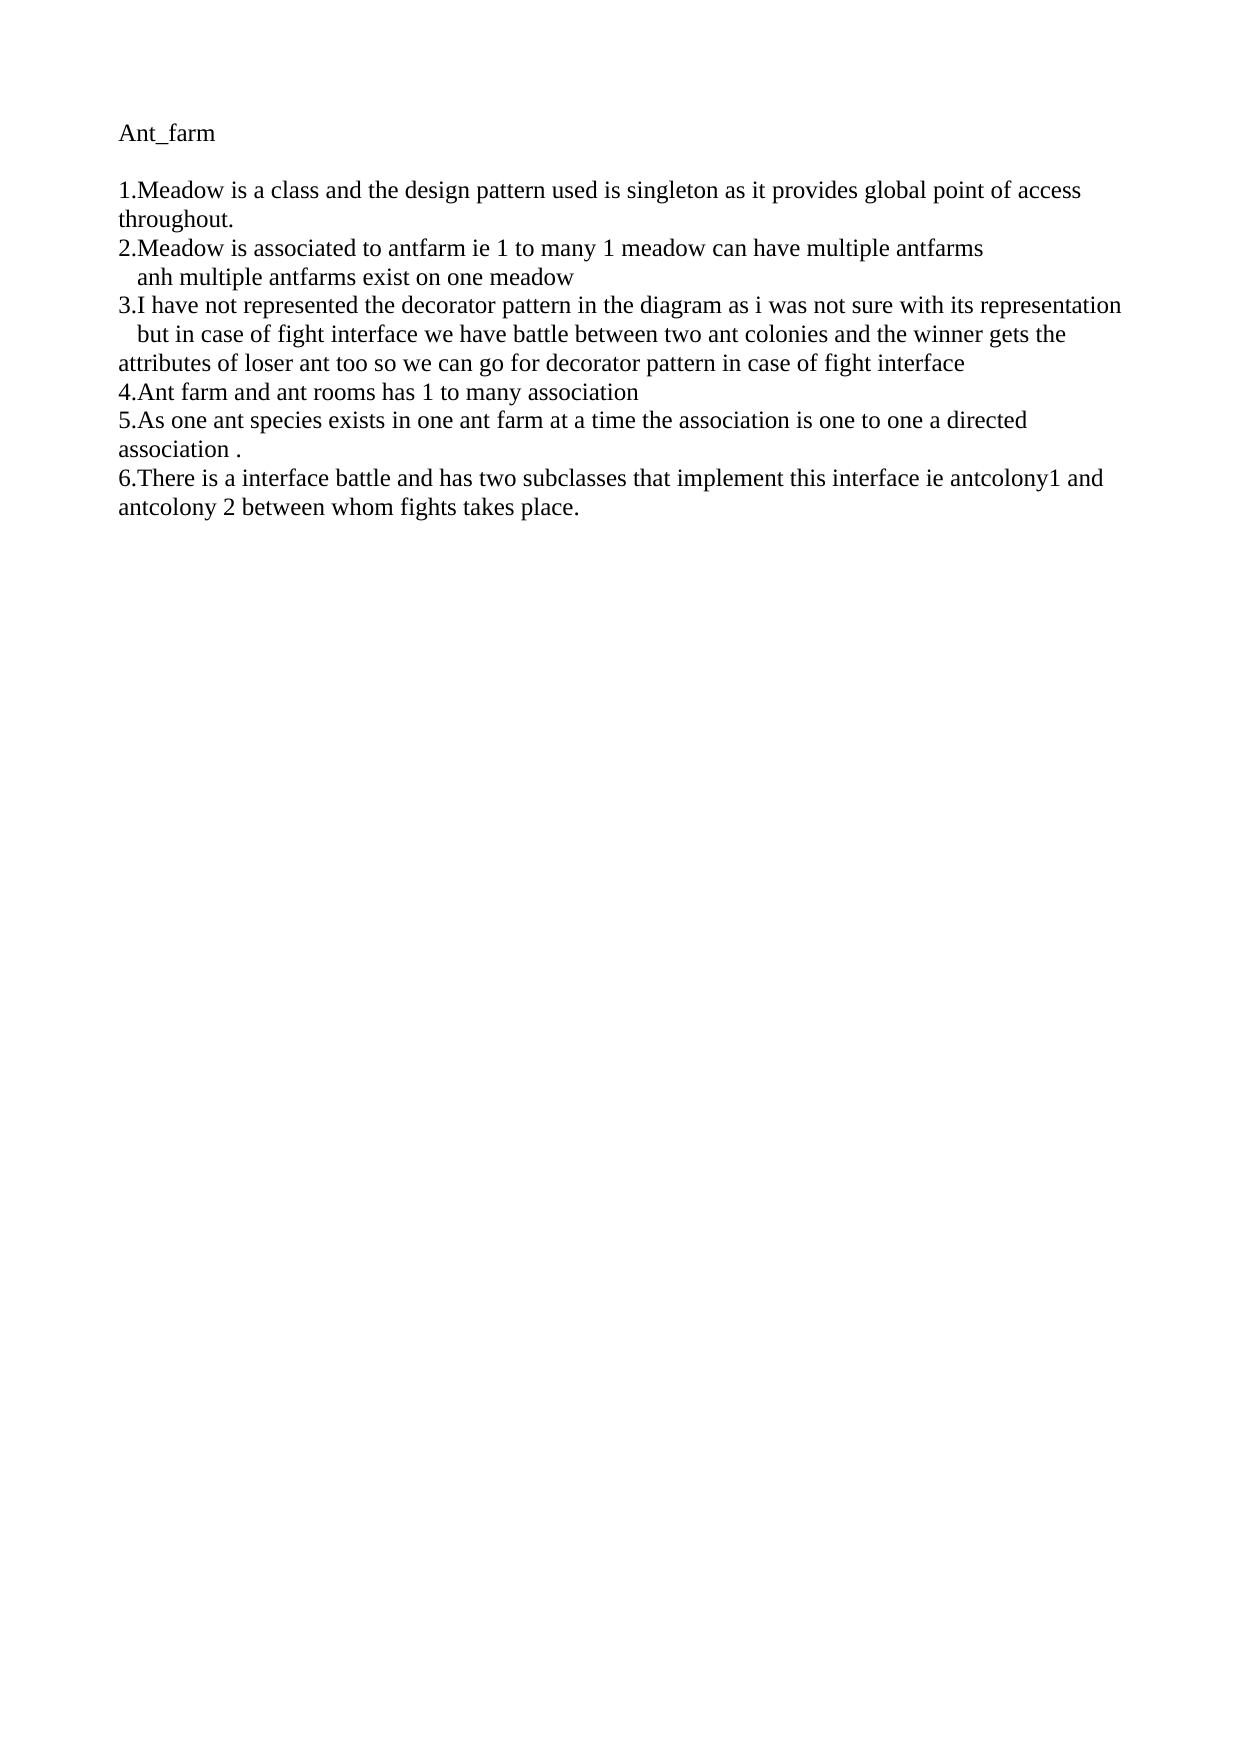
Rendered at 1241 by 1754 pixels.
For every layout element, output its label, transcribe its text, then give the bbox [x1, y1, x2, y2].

text 5.As one ant species exists in one ant farm at a time the association is one to one a directed association . [118, 406, 1122, 463]
text 4.Ant farm and ant rooms has 1 to many association [118, 377, 1122, 406]
text 2.Meadow is associated to antfarm ie 1 to many 1 meadow can have multiple antfarms [118, 233, 1122, 262]
text anh multiple antfarms exist on one meadow [118, 262, 1122, 291]
text 3.I have not represented the decorator pattern in the diagram as i was not sure with its representation [118, 291, 1122, 319]
text 6.There is a interface battle and has two subclasses that implement this interface ie antcolony1 and antcolony 2 between whom fights takes place. [118, 463, 1122, 521]
text Ant_farm [118, 118, 1122, 147]
text 1.Meadow is a class and the design pattern used is singleton as it provides global point of access throughout. [118, 176, 1122, 233]
text but in case of fight interface we have battle between two ant colonies and the winner gets the attributes of loser ant too so we can go for decorator pattern in case of fight interface [118, 319, 1122, 377]
